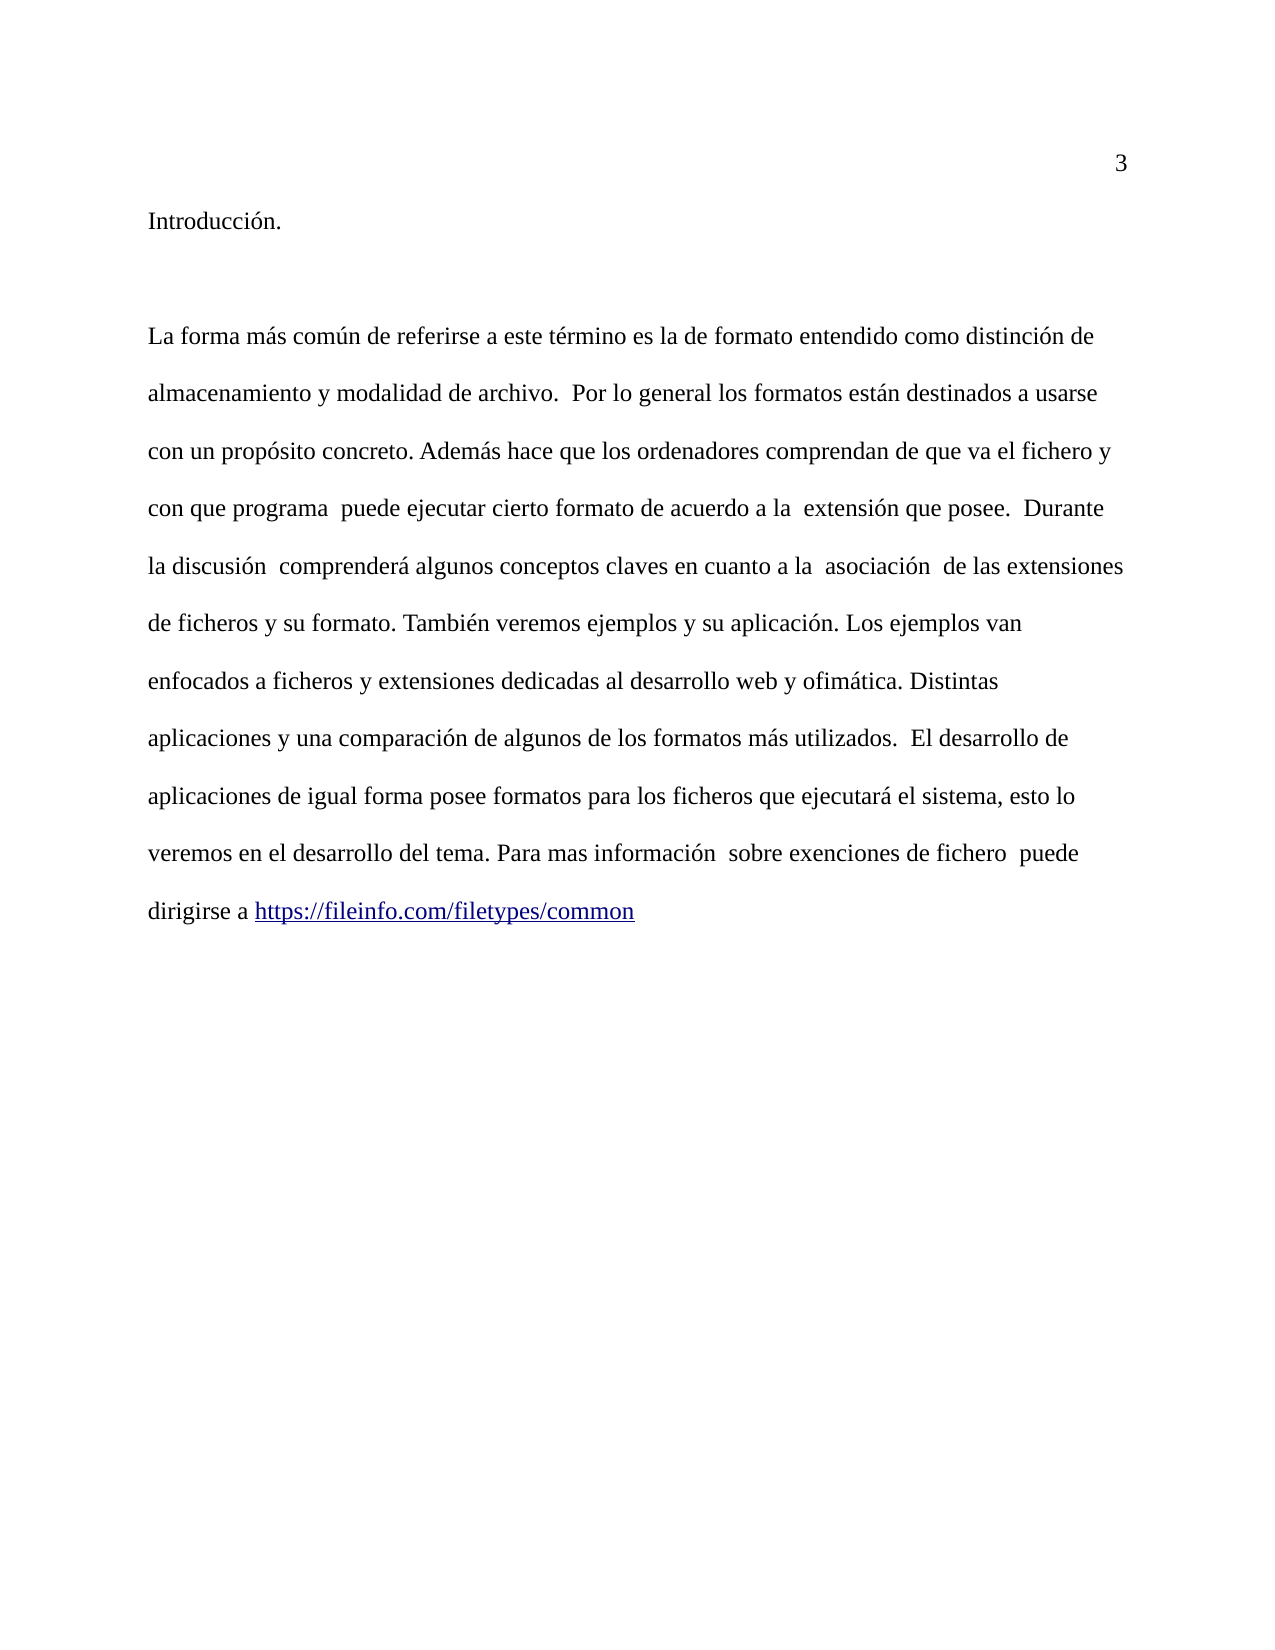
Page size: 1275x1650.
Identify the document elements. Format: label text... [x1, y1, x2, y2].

text Introducción. [148, 206, 1127, 234]
text La forma más común de referirse a este término es la de formato entendido como distinción de almacenamiento y modalidad de archivo. Por lo general los formatos están destinados a usarse con un propósito concreto. Además hace que los ordenadores comprendan de que va el fichero y con que programa puede ejecutar cierto formato de acuerdo a la extensión que posee. Durante la discusión comprenderá algunos conceptos claves en cuanto a la asociación de las extensiones de ficheros y su formato. También veremos ejemplos y su aplicación. Los ejemplos van enfocados a ficheros y extensiones dedicadas al desarrollo web y ofimática. Distintas aplicaciones y una comparación de algunos de los formatos más utilizados. El desarrollo de aplicaciones de igual forma posee formatos para los ficheros que ejecutará el sistema, esto lo veremos en el desarrollo del tema. Para mas información sobre exenciones de fichero puede dirigirse a https://fileinfo.com/filetypes/common [148, 321, 1127, 924]
